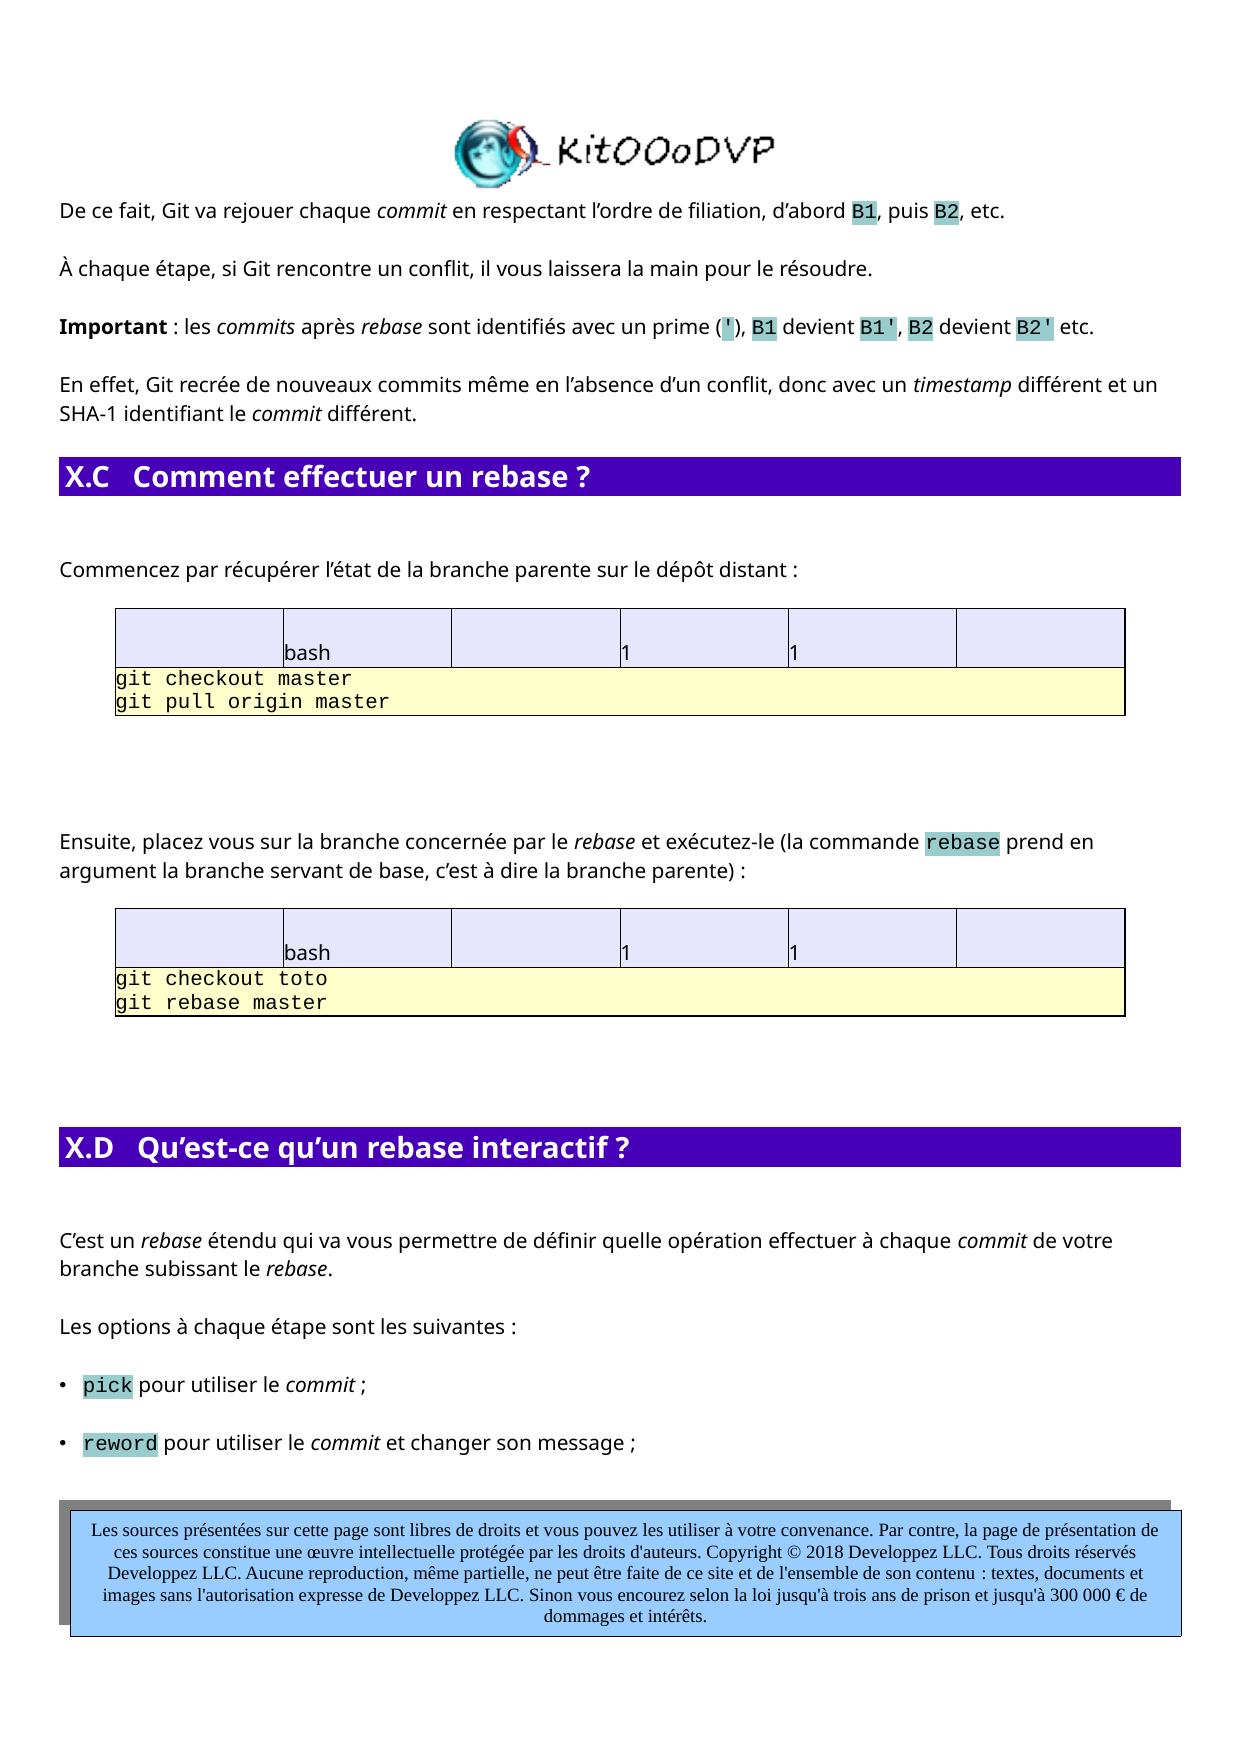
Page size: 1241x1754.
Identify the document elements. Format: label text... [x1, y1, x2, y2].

text À chaque étape, si Git rencontre un conflit, il vous laissera la main pour le résoudre. [59, 254, 1181, 283]
list pick pour utiliser le commit ; [59, 1370, 1181, 1399]
table_header [116, 909, 283, 967]
table_header 1 [789, 909, 956, 967]
picture [453, 118, 781, 191]
subtitle Qu’est-ce qu’un rebase interactif ? [59, 1127, 1181, 1167]
table_header [452, 909, 620, 967]
table_header [957, 609, 1124, 667]
text C’est un rebase étendu qui va vous permettre de définir quelle opération effectuer à chaque commit de votre branche subissant le rebase. [59, 1226, 1181, 1283]
table_header 1 [621, 609, 788, 667]
text En effet, Git recrée de nouveaux commits même en l’absence d’un conflit, donc avec un timestamp différent et un SHA-1 identifiant le commit différent. [59, 370, 1181, 427]
table_header bash [284, 609, 451, 667]
table_header [452, 609, 620, 667]
text Ensuite, placez vous sur la branche concernée par le rebase et exécutez-le (la commande rebase prend en argument la branche servant de base, c’est à dire la branche parente) : [59, 827, 1181, 884]
text Important : les commits après rebase sont identifiés avec un prime ('), B1 devient B1', B2 devient B2' etc. [59, 312, 1181, 341]
subtitle Comment effectuer un rebase ? [59, 457, 1181, 496]
text Les options à chaque étape sont les suivantes : [59, 1312, 1181, 1341]
table_header 1 [789, 609, 956, 667]
text Commencez par récupérer l’état de la branche parente sur le dépôt distant : [59, 555, 1181, 584]
text De ce fait, Git va rejouer chaque commit en respectant l’ordre de filiation, d’abord B1, puis B2, etc. [59, 196, 1181, 225]
list reword pour utiliser le commit et changer son message ; [59, 1428, 1181, 1457]
table_header [116, 609, 283, 667]
table_header 1 [621, 909, 788, 967]
table_header bash [284, 909, 451, 967]
table_header [957, 909, 1124, 967]
